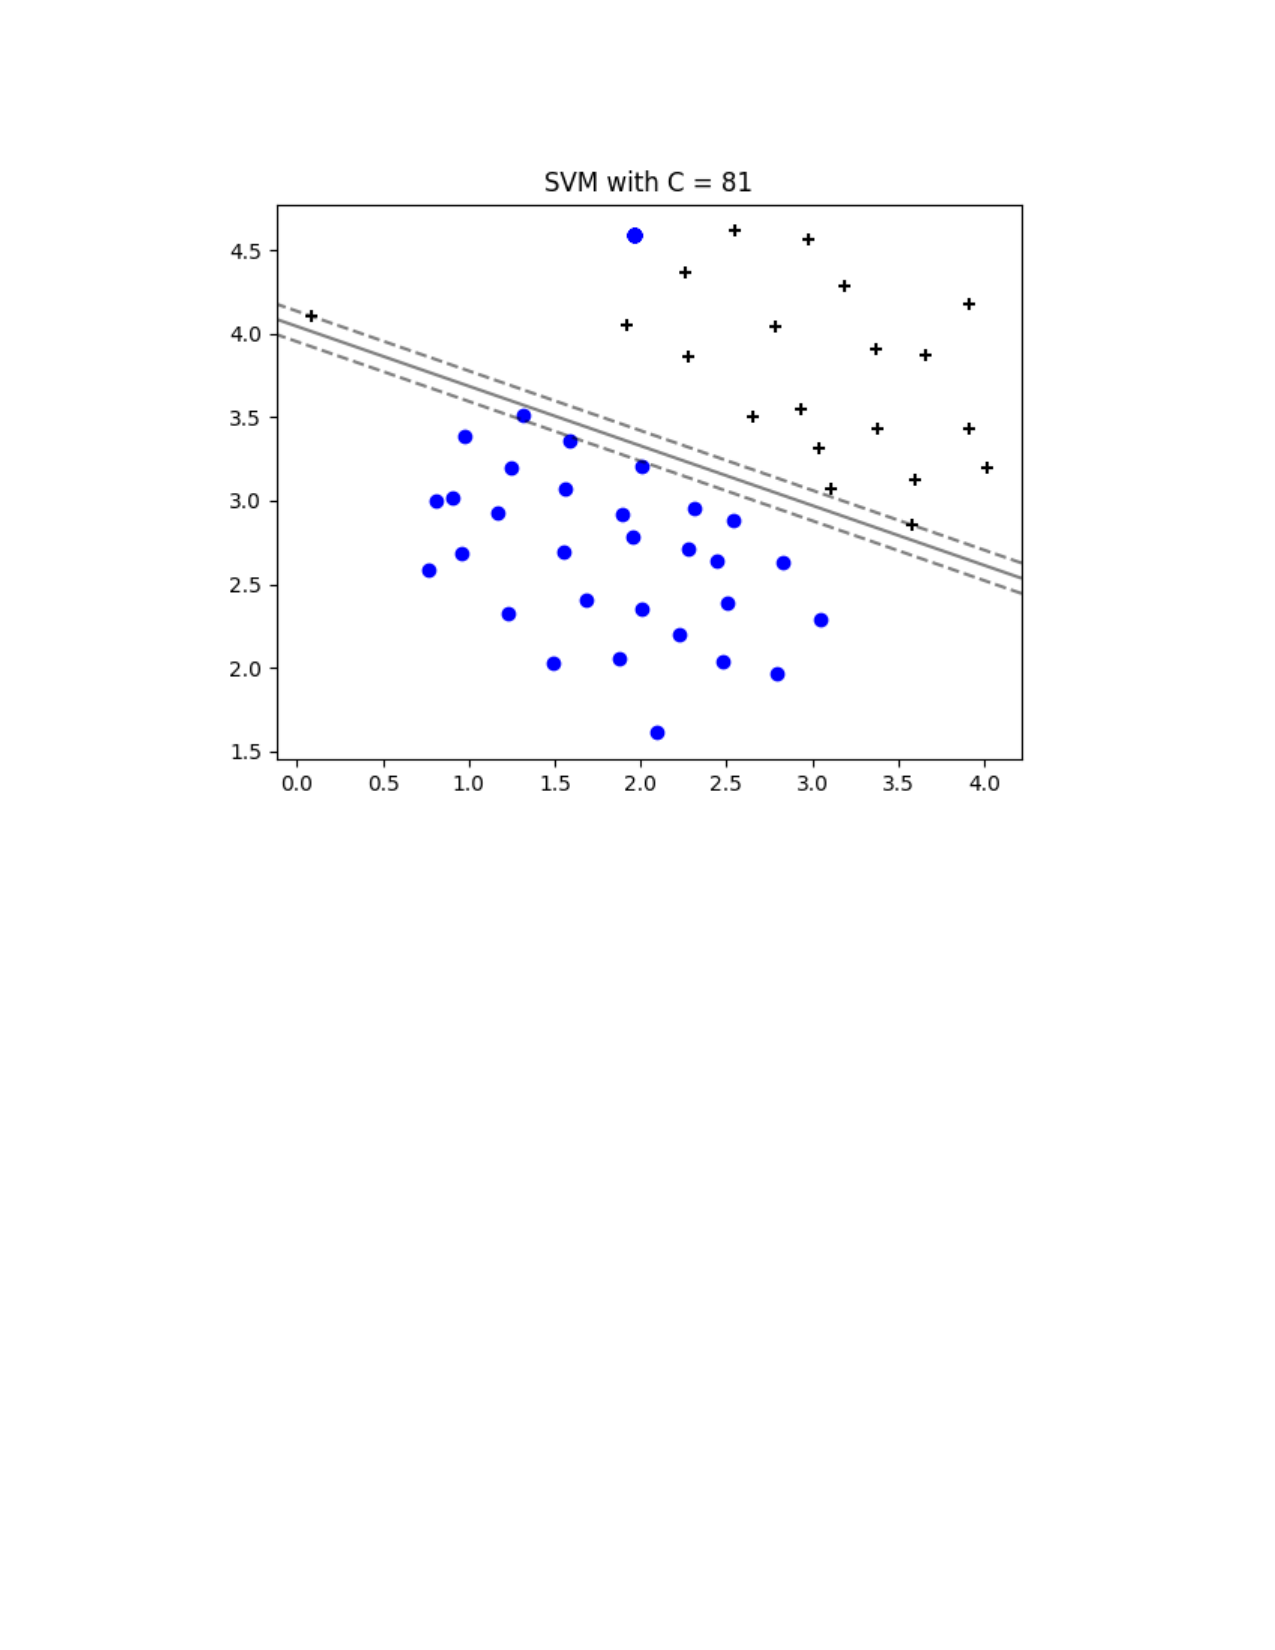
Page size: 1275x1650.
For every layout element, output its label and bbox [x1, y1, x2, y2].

picture [157, 118, 1118, 839]
